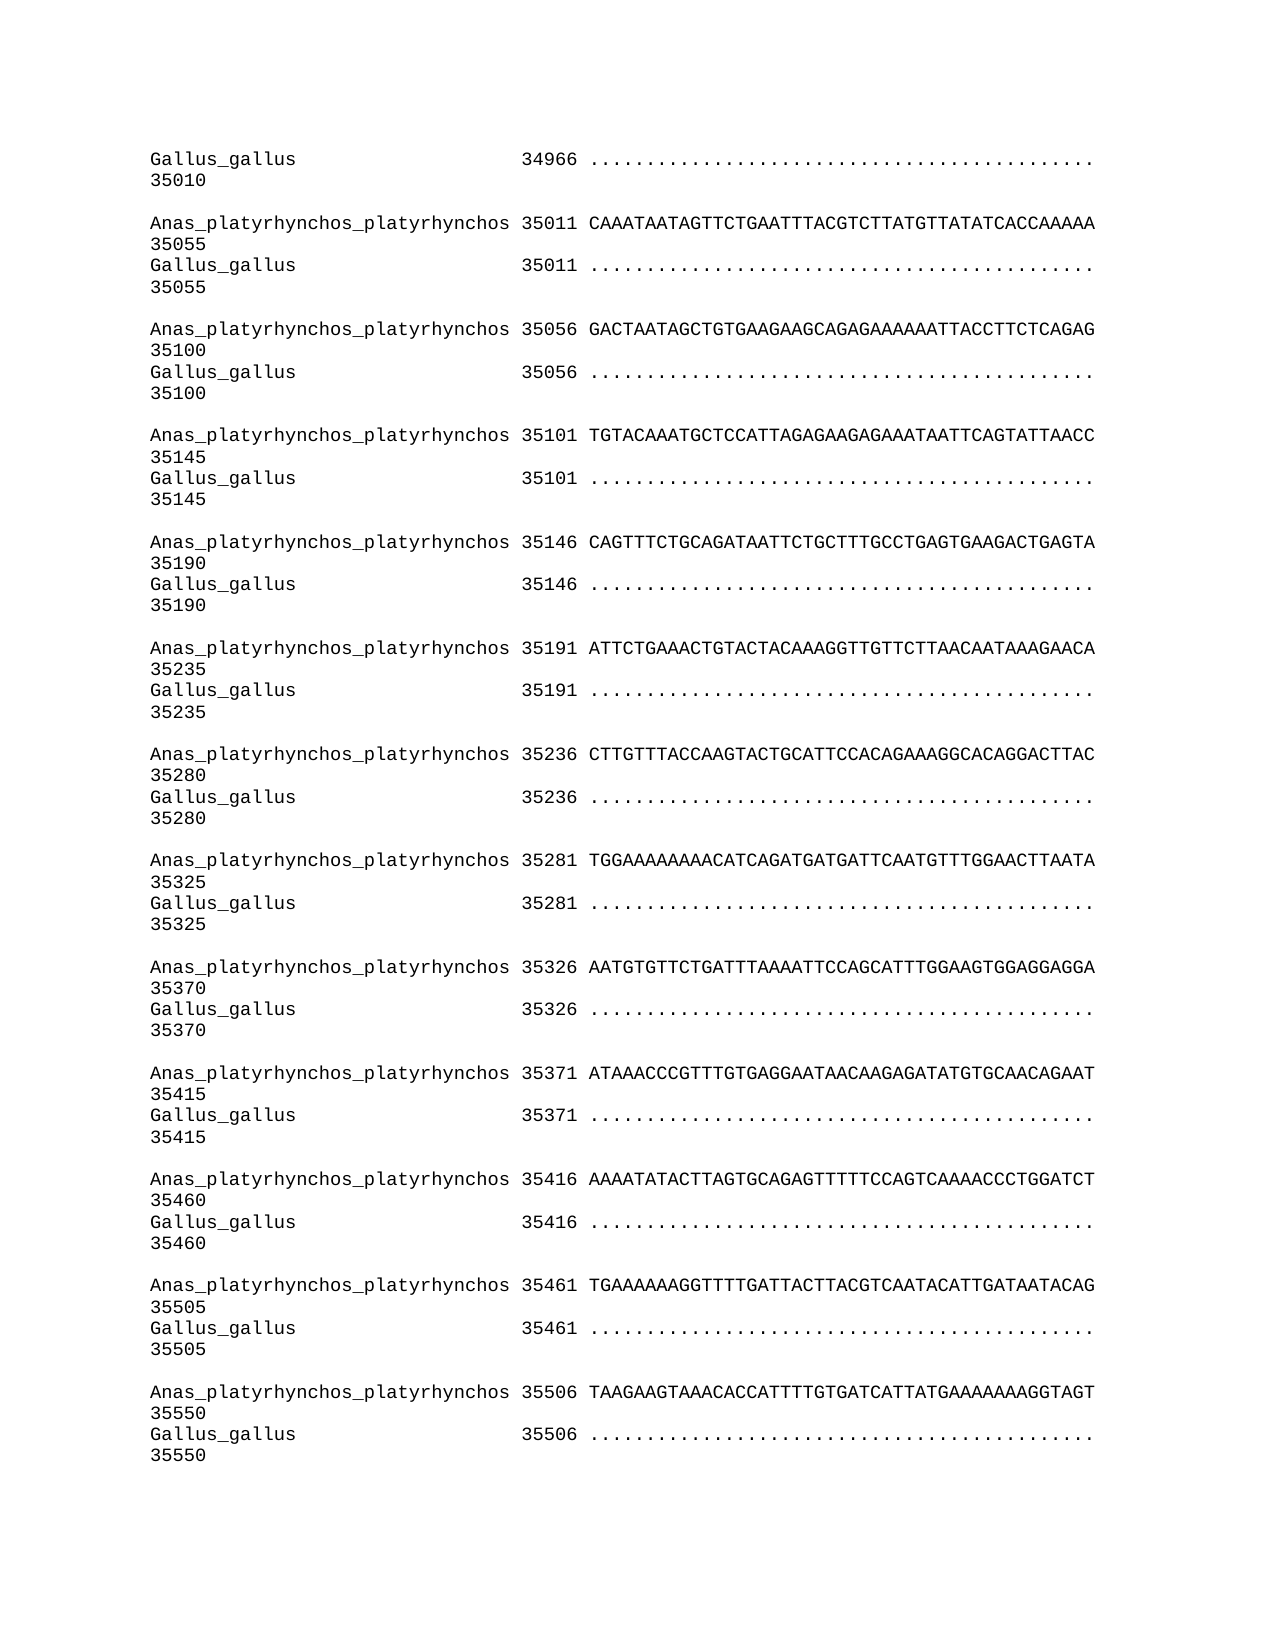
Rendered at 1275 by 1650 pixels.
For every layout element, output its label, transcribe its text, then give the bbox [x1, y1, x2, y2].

text Anas_platyrhynchos_platyrhynchos 35506 TAAGAAGTAAACACCATTTTGTGATCATTATGAAAAAAAGGTAGT 35550 [150, 1382, 1125, 1425]
text Anas_platyrhynchos_platyrhynchos 35326 AATGTGTTCTGATTTAAAATTCCAGCATTTGGAAGTGGAGGAGGA 35370 [150, 957, 1125, 1000]
text Gallus_gallus 35191 ............................................. 35235 [150, 681, 1125, 724]
text Gallus_gallus 35056 ............................................. 35100 [150, 362, 1125, 405]
text Anas_platyrhynchos_platyrhynchos 35236 CTTGTTTACCAAGTACTGCATTCCACAGAAAGGCACAGGACTTAC 35280 [150, 745, 1125, 787]
text Gallus_gallus 35461 ............................................. 35505 [150, 1319, 1125, 1361]
text Anas_platyrhynchos_platyrhynchos 35371 ATAAACCCGTTTGTGAGGAATAACAAGAGATATGTGCAACAGAAT 35415 [150, 1064, 1125, 1106]
text Gallus_gallus 35326 ............................................. 35370 [150, 1000, 1125, 1042]
text Anas_platyrhynchos_platyrhynchos 35461 TGAAAAAAGGTTTTGATTACTTACGTCAATACATTGATAATACAG 35505 [150, 1276, 1125, 1319]
text Gallus_gallus 34966 ............................................. 35010 [150, 150, 1125, 192]
text Gallus_gallus 35506 ............................................. 35550 [150, 1425, 1125, 1467]
text Anas_platyrhynchos_platyrhynchos 35011 CAAATAATAGTTCTGAATTTACGTCTTATGTTATATCACCAAAAA 35055 [150, 214, 1125, 256]
text Gallus_gallus 35146 ............................................. 35190 [150, 575, 1125, 617]
text Gallus_gallus 35101 ............................................. 35145 [150, 469, 1125, 511]
text Anas_platyrhynchos_platyrhynchos 35056 GACTAATAGCTGTGAAGAAGCAGAGAAAAAATTACCTTCTCAGAG 35100 [150, 320, 1125, 362]
text Gallus_gallus 35371 ............................................. 35415 [150, 1106, 1125, 1149]
text Anas_platyrhynchos_platyrhynchos 35281 TGGAAAAAAAACATCAGATGATGATTCAATGTTTGGAACTTAATA 35325 [150, 851, 1125, 894]
text Gallus_gallus 35011 ............................................. 35055 [150, 256, 1125, 299]
text Anas_platyrhynchos_platyrhynchos 35191 ATTCTGAAACTGTACTACAAAGGTTGTTCTTAACAATAAAGAACA 35235 [150, 639, 1125, 681]
text Gallus_gallus 35281 ............................................. 35325 [150, 894, 1125, 936]
text Gallus_gallus 35236 ............................................. 35280 [150, 787, 1125, 830]
text Gallus_gallus 35416 ............................................. 35460 [150, 1212, 1125, 1255]
text Anas_platyrhynchos_platyrhynchos 35416 AAAATATACTTAGTGCAGAGTTTTTCCAGTCAAAACCCTGGATCT 35460 [150, 1170, 1125, 1212]
text Anas_platyrhynchos_platyrhynchos 35146 CAGTTTCTGCAGATAATTCTGCTTTGCCTGAGTGAAGACTGAGTA 35190 [150, 532, 1125, 575]
text Anas_platyrhynchos_platyrhynchos 35101 TGTACAAATGCTCCATTAGAGAAGAGAAATAATTCAGTATTAACC 35145 [150, 426, 1125, 469]
